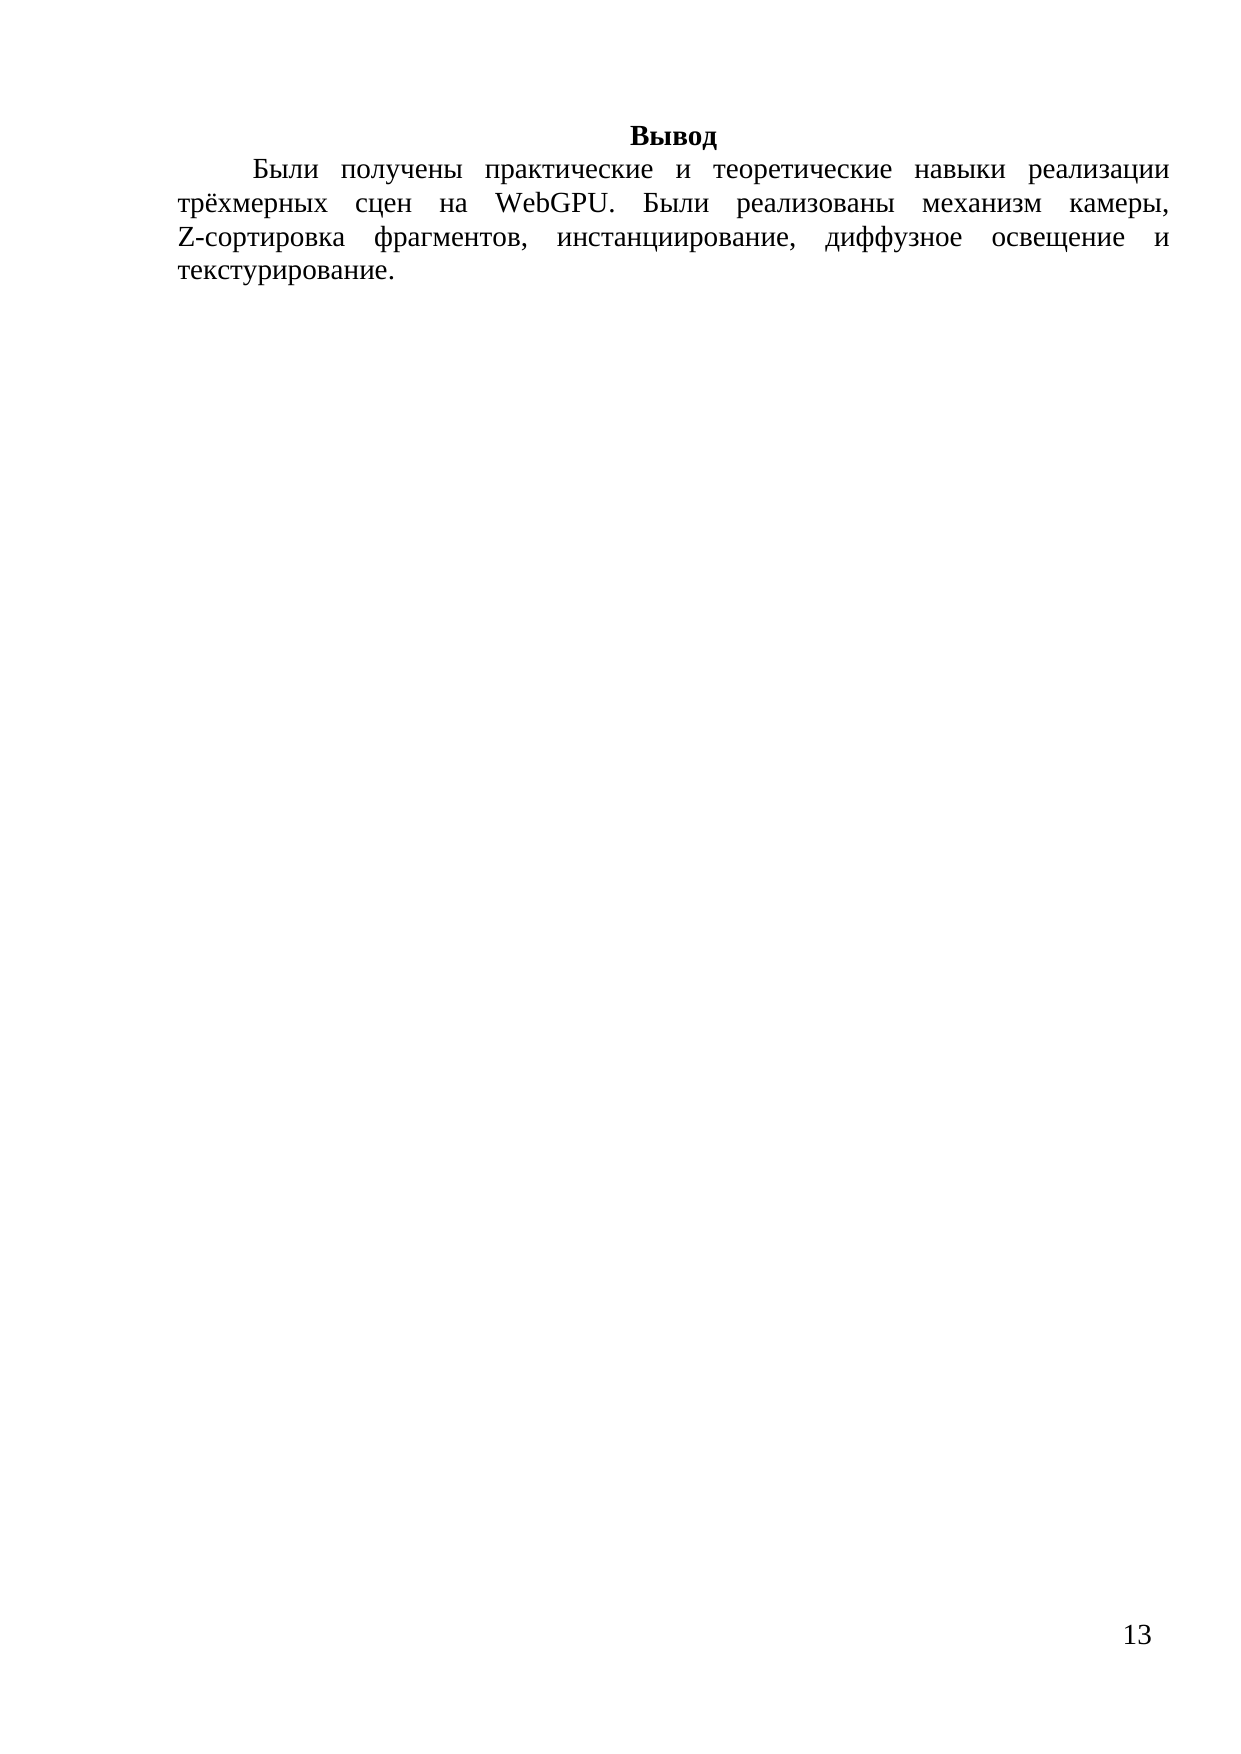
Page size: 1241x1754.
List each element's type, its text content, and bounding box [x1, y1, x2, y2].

text Вывод [177, 118, 1169, 152]
text Были получены практические и теоретические навыки реализации трёхмерных сцен на WebGPU. Были реализованы механизм камеры, Z-сортировка фрагментов, инстанциирование, диффузное освещение и текстурирование. [177, 152, 1170, 286]
